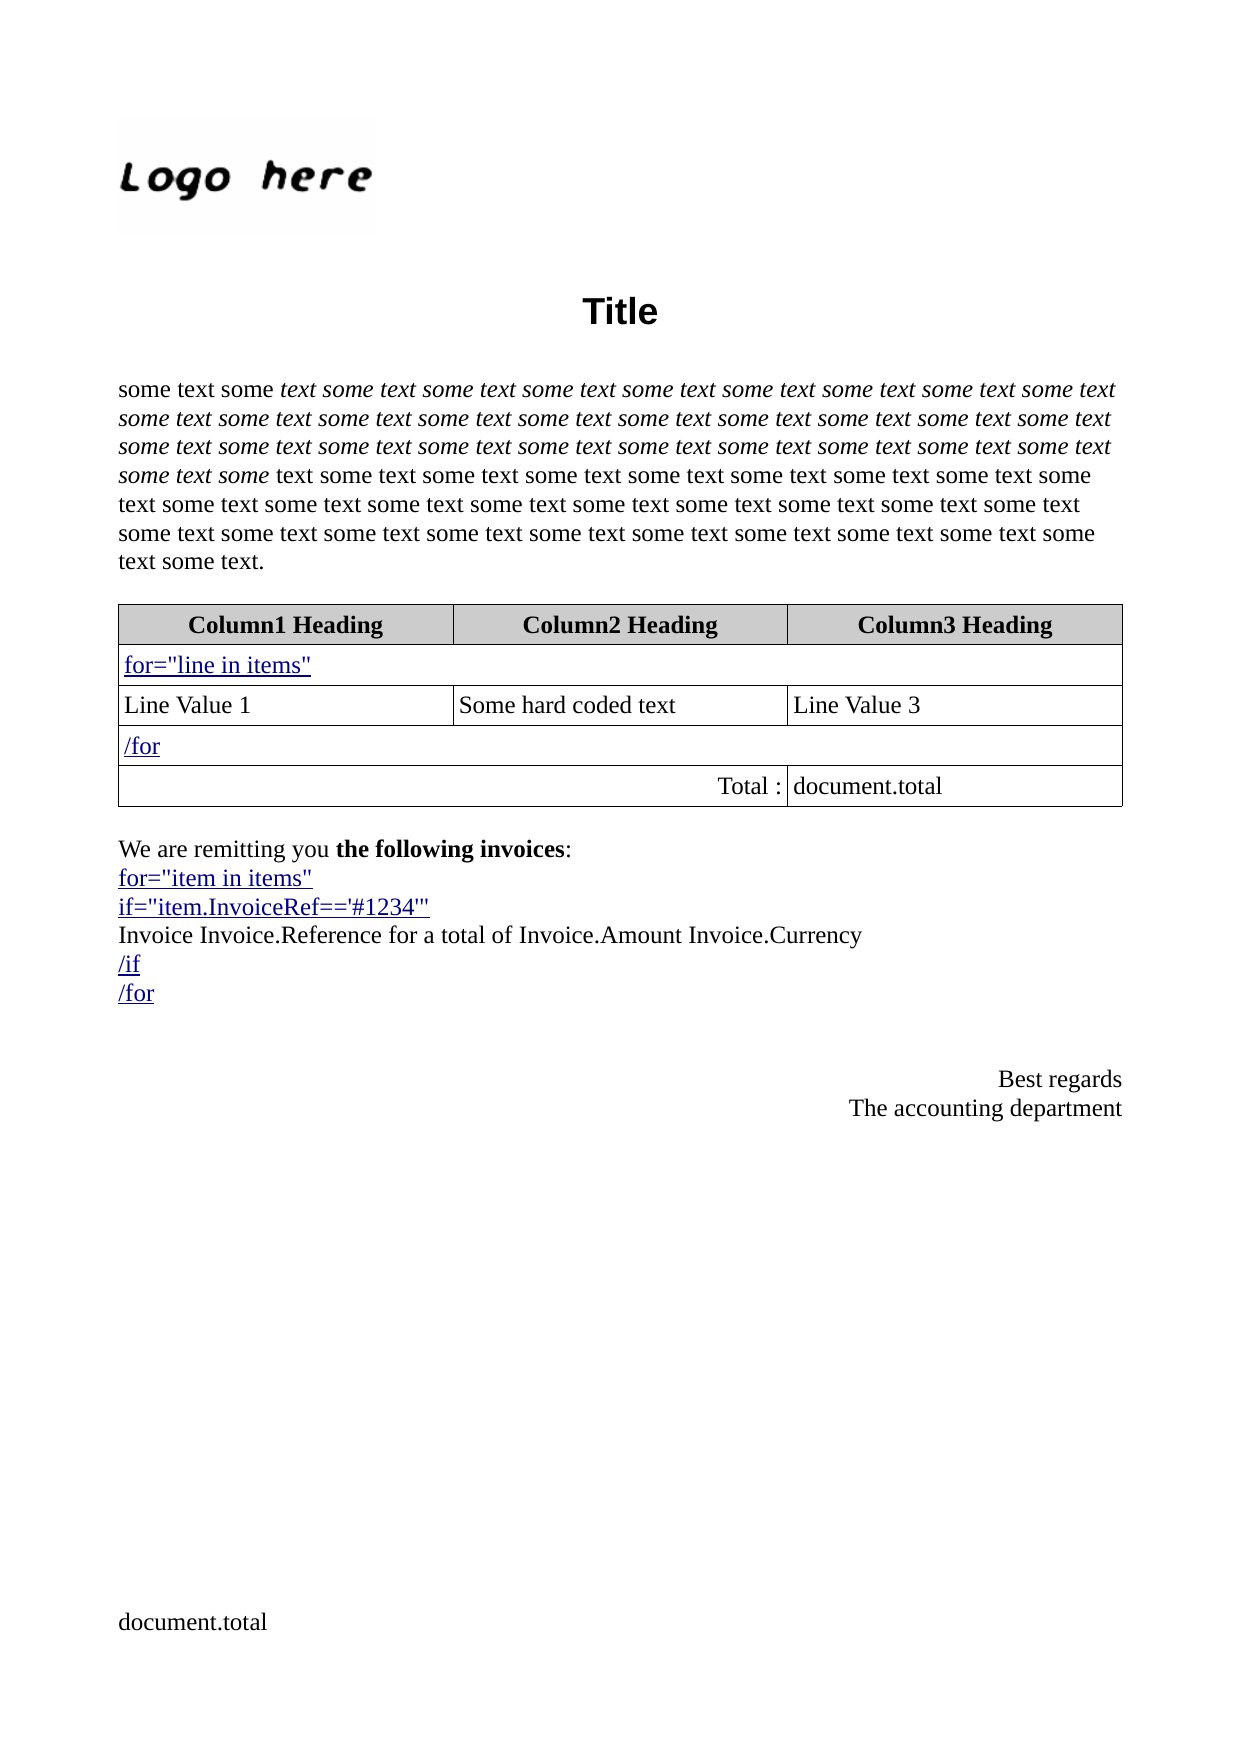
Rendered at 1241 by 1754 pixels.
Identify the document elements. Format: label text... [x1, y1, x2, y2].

text Invoice Invoice.Reference for a total of Invoice.Amount Invoice.Currency [118, 921, 1122, 949]
table_header Column1 Heading [119, 605, 453, 644]
text /if [118, 949, 1122, 978]
table_header Column3 Heading [788, 605, 1122, 644]
table_cell for="line in items" [119, 645, 1122, 684]
table_header Column2 Heading [454, 605, 787, 644]
table_cell Line Value 3 [788, 686, 1122, 725]
table_cell document.total [788, 766, 1122, 806]
text /for [118, 978, 1122, 1007]
picture [118, 118, 377, 236]
text We are remitting you the following invoices: [118, 834, 1122, 863]
text Best regards [118, 1064, 1122, 1093]
table_cell Line Value 1 [119, 686, 453, 725]
text if="item.InvoiceRef=='#1234'" [118, 892, 1122, 921]
text some text some text some text some text some text some text some text some text some text some text some text some text some text some text some text some text some text some text some text some text some text some text some text some text some text some text some text some text some text some text some text some text some text some text some text some text some text some text some text some text some text some text some text some text some text some text some text some text some text some text some text some text some text some text some text some text some text some text some text some text. [118, 374, 1122, 575]
text The accounting department [118, 1093, 1122, 1122]
table_cell Total : [119, 766, 787, 806]
table_cell Some hard coded text [454, 686, 787, 725]
title Title [118, 289, 1122, 333]
text for="item in items" [118, 863, 1122, 892]
table_cell /for [119, 726, 1122, 765]
